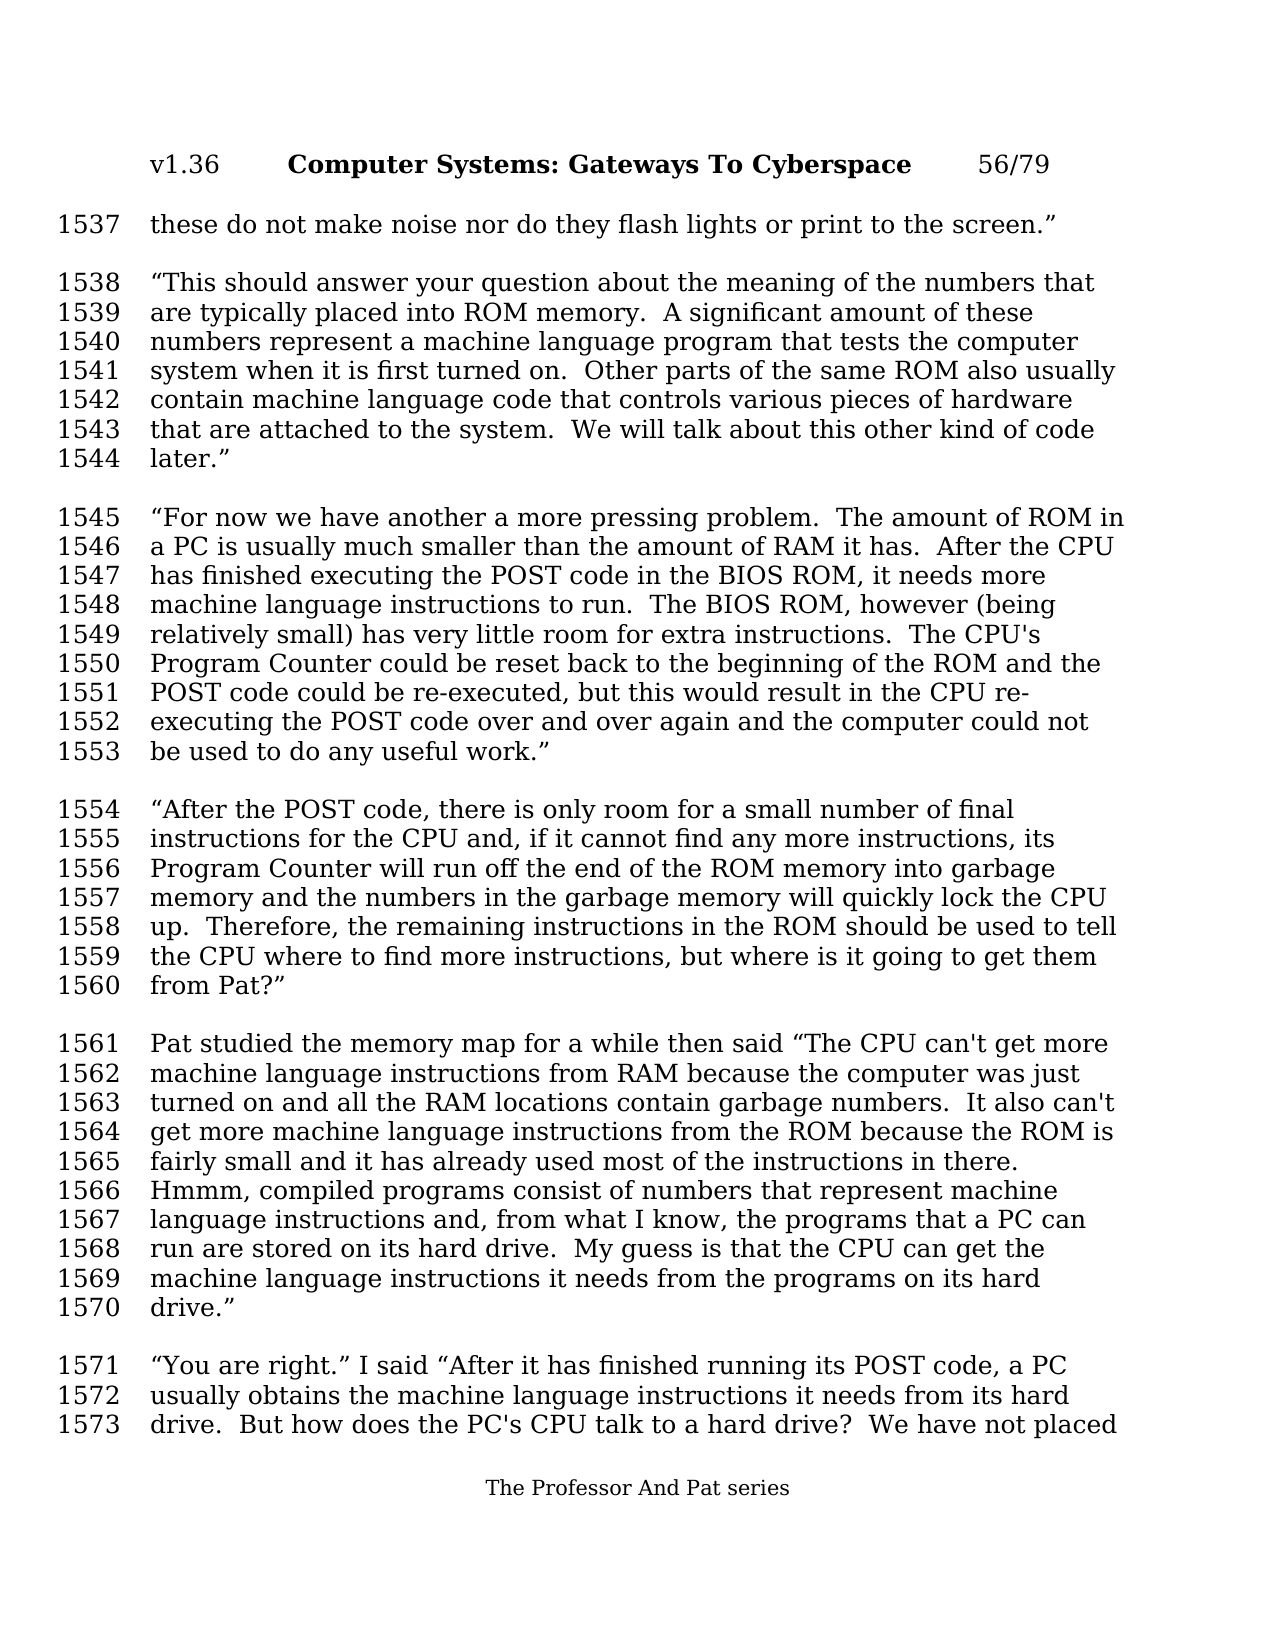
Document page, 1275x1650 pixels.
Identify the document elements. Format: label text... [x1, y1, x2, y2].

text these do not make noise nor do they flash lights or print to the screen.” [150, 210, 1125, 239]
text “You are right.” I said “After it has finished running its POST code, a PC usually obtains the machine language instructions it needs from its hard drive. But how does the PC's CPU talk to a hard drive? We have not placed [150, 1352, 1125, 1439]
text Pat studied the memory map for a while then said “The CPU can't get more machine language instructions from RAM because the computer was just turned on and all the RAM locations contain garbage numbers. It also can't get more machine language instructions from the ROM because the ROM is fairly small and it has already used most of the instructions in there. Hmmm, compiled programs consist of numbers that represent machine language instructions and, from what I know, the programs that a PC can run are stored on its hard drive. My guess is that the CPU can get the machine language instructions it needs from the programs on its hard drive.” [150, 1029, 1125, 1322]
text “This should answer your question about the meaning of the numbers that are typically placed into ROM memory. A significant amount of these numbers represent a machine language program that tests the computer system when it is first turned on. Other parts of the same ROM also usually contain machine language code that controls various pieces of hardware that are attached to the system. We will talk about this other kind of code later.” [150, 268, 1125, 473]
text “After the POST code, there is only room for a small number of final instructions for the CPU and, if it cannot find any more instructions, its Program Counter will run off the end of the ROM memory into garbage memory and the numbers in the garbage memory will quickly lock the CPU up. Therefore, the remaining instructions in the ROM should be used to tell the CPU where to find more instructions, but where is it going to get them from Pat?” [150, 795, 1125, 1000]
text “For now we have another a more pressing problem. The amount of ROM in a PC is usually much smaller than the amount of RAM it has. After the CPU has finished executing the POST code in the BIOS ROM, it needs more machine language instructions to run. The BIOS ROM, however (being relatively small) has very little room for extra instructions. The CPU's Program Counter could be reset back to the beginning of the ROM and the POST code could be re-executed, but this would result in the CPU re-executing the POST code over and over again and the computer could not be used to do any useful work.” [150, 503, 1125, 766]
